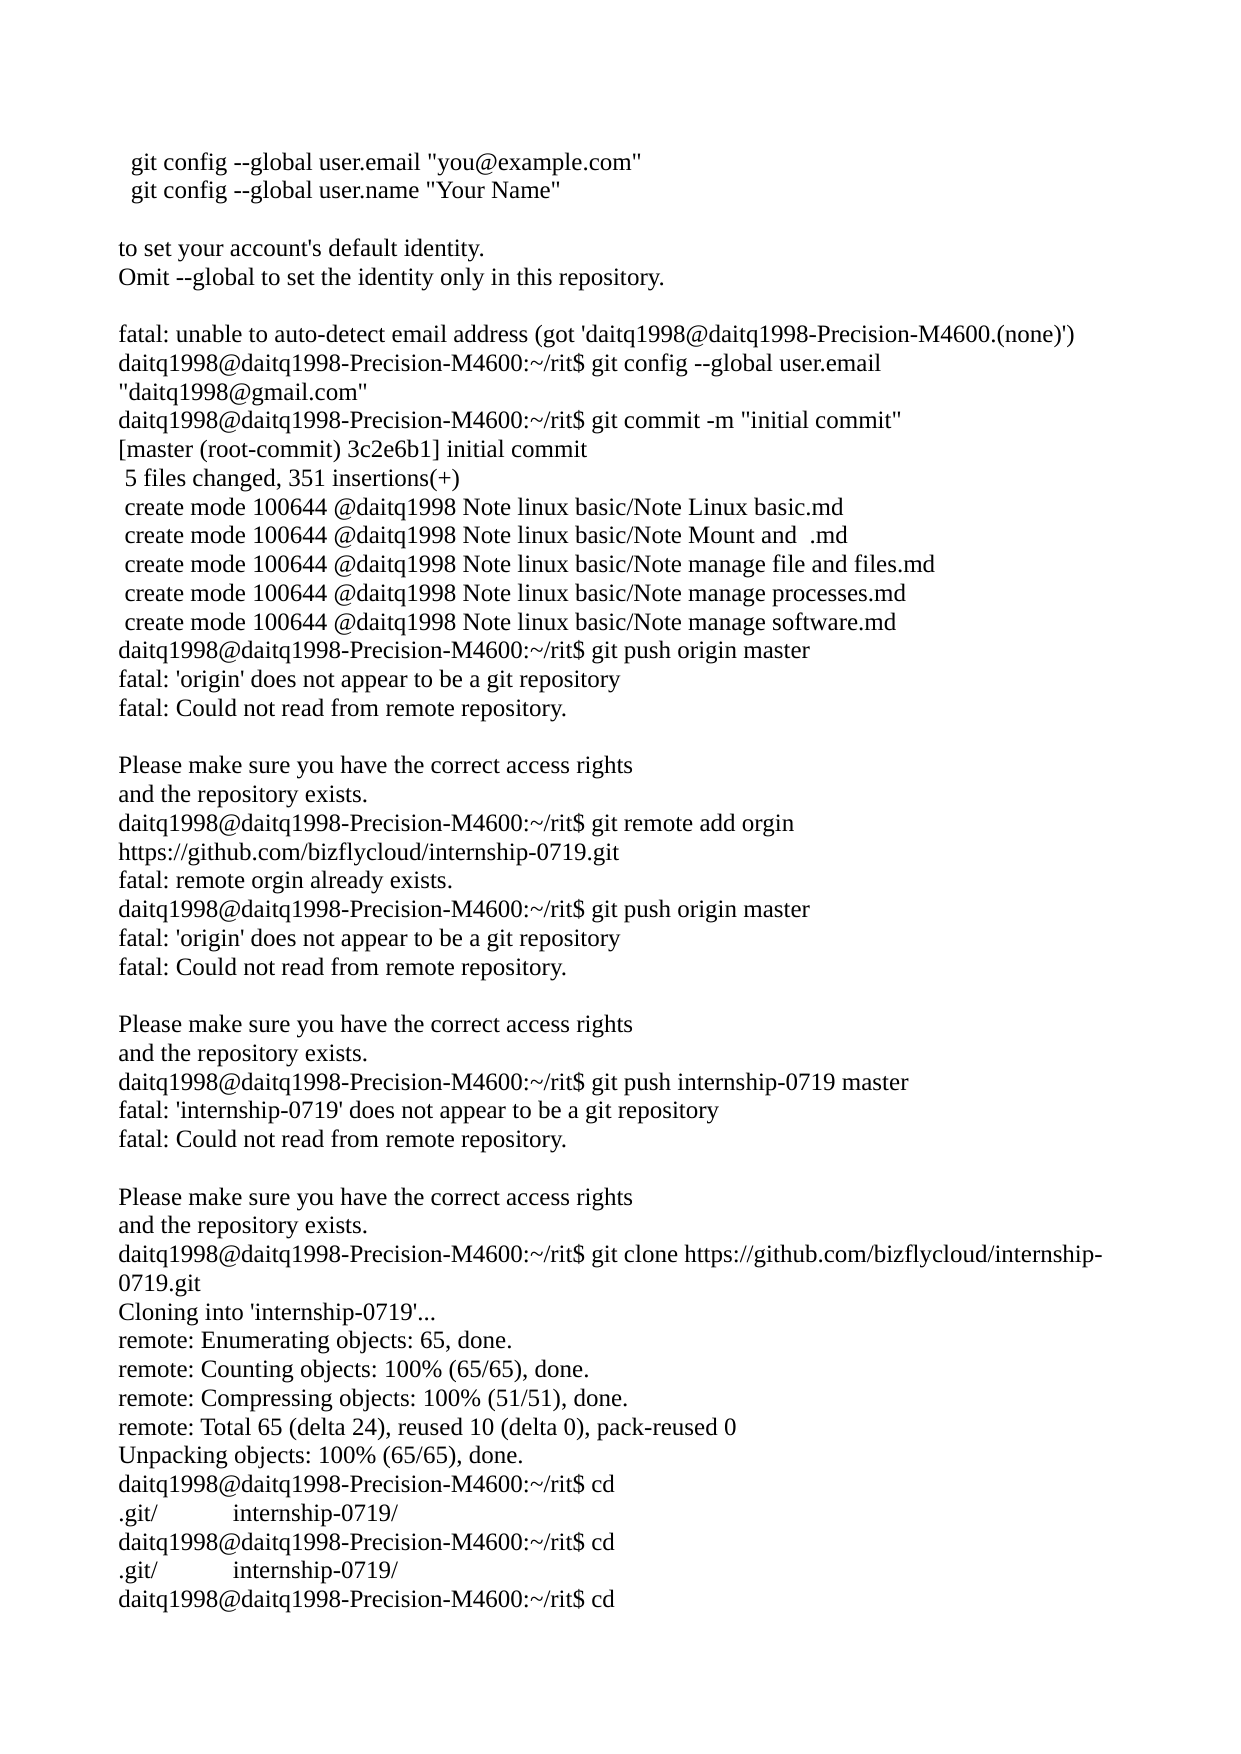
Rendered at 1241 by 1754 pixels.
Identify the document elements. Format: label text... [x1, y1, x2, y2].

text daitq1998@daitq1998-Precision-M4600:~/rit$ cd [118, 1527, 1122, 1556]
text git config --global user.email "you@example.com" [118, 147, 1122, 176]
text create mode 100644 @daitq1998 Note linux basic/Note Mount and .md [118, 521, 1122, 549]
text and the repository exists. [118, 1211, 1122, 1239]
text daitq1998@daitq1998-Precision-M4600:~/rit$ git push origin master [118, 894, 1122, 923]
text Unpacking objects: 100% (65/65), done. [118, 1441, 1122, 1469]
text git config --global user.name "Your Name" [118, 176, 1122, 204]
text fatal: 'origin' does not appear to be a git repository [118, 664, 1122, 693]
text remote: Compressing objects: 100% (51/51), done. [118, 1383, 1122, 1412]
text fatal: Could not read from remote repository. [118, 952, 1122, 981]
text create mode 100644 @daitq1998 Note linux basic/Note manage processes.md [118, 578, 1122, 607]
text fatal: remote orgin already exists. [118, 866, 1122, 894]
text to set your account's default identity. [118, 233, 1122, 262]
text daitq1998@daitq1998-Precision-M4600:~/rit$ git push origin master [118, 636, 1122, 664]
text create mode 100644 @daitq1998 Note linux basic/Note Linux basic.md [118, 492, 1122, 521]
text Please make sure you have the correct access rights [118, 1182, 1122, 1211]
text and the repository exists. [118, 1038, 1122, 1067]
text daitq1998@daitq1998-Precision-M4600:~/rit$ git push internship-0719 master [118, 1067, 1122, 1096]
text remote: Enumerating objects: 65, done. [118, 1326, 1122, 1354]
text fatal: 'origin' does not appear to be a git repository [118, 923, 1122, 952]
text and the repository exists. [118, 779, 1122, 808]
text daitq1998@daitq1998-Precision-M4600:~/rit$ cd [118, 1584, 1122, 1613]
text [master (root-commit) 3c2e6b1] initial commit [118, 434, 1122, 463]
text fatal: Could not read from remote repository. [118, 1124, 1122, 1153]
text fatal: 'internship-0719' does not appear to be a git repository [118, 1096, 1122, 1124]
text Omit --global to set the identity only in this repository. [118, 262, 1122, 291]
text remote: Counting objects: 100% (65/65), done. [118, 1354, 1122, 1383]
text 5 files changed, 351 insertions(+) [118, 463, 1122, 492]
text .git/ internship-0719/ [118, 1556, 1122, 1584]
text daitq1998@daitq1998-Precision-M4600:~/rit$ git commit -m "initial commit" [118, 406, 1122, 434]
text daitq1998@daitq1998-Precision-M4600:~/rit$ git clone https://github.com/bizflycloud/internship-0719.git [118, 1239, 1122, 1297]
text Please make sure you have the correct access rights [118, 751, 1122, 779]
text daitq1998@daitq1998-Precision-M4600:~/rit$ cd [118, 1469, 1122, 1498]
text daitq1998@daitq1998-Precision-M4600:~/rit$ git config --global user.email "daitq1998@gmail.com" [118, 348, 1122, 406]
text Cloning into 'internship-0719'... [118, 1297, 1122, 1326]
text .git/ internship-0719/ [118, 1498, 1122, 1527]
text create mode 100644 @daitq1998 Note linux basic/Note manage file and files.md [118, 549, 1122, 578]
text fatal: unable to auto-detect email address (got 'daitq1998@daitq1998-Precision-M4600.(none)') [118, 319, 1122, 348]
text remote: Total 65 (delta 24), reused 10 (delta 0), pack-reused 0 [118, 1412, 1122, 1441]
text daitq1998@daitq1998-Precision-M4600:~/rit$ git remote add orgin https://github.com/bizflycloud/internship-0719.git [118, 808, 1122, 866]
text Please make sure you have the correct access rights [118, 1009, 1122, 1038]
text fatal: Could not read from remote repository. [118, 693, 1122, 722]
text create mode 100644 @daitq1998 Note linux basic/Note manage software.md [118, 607, 1122, 636]
